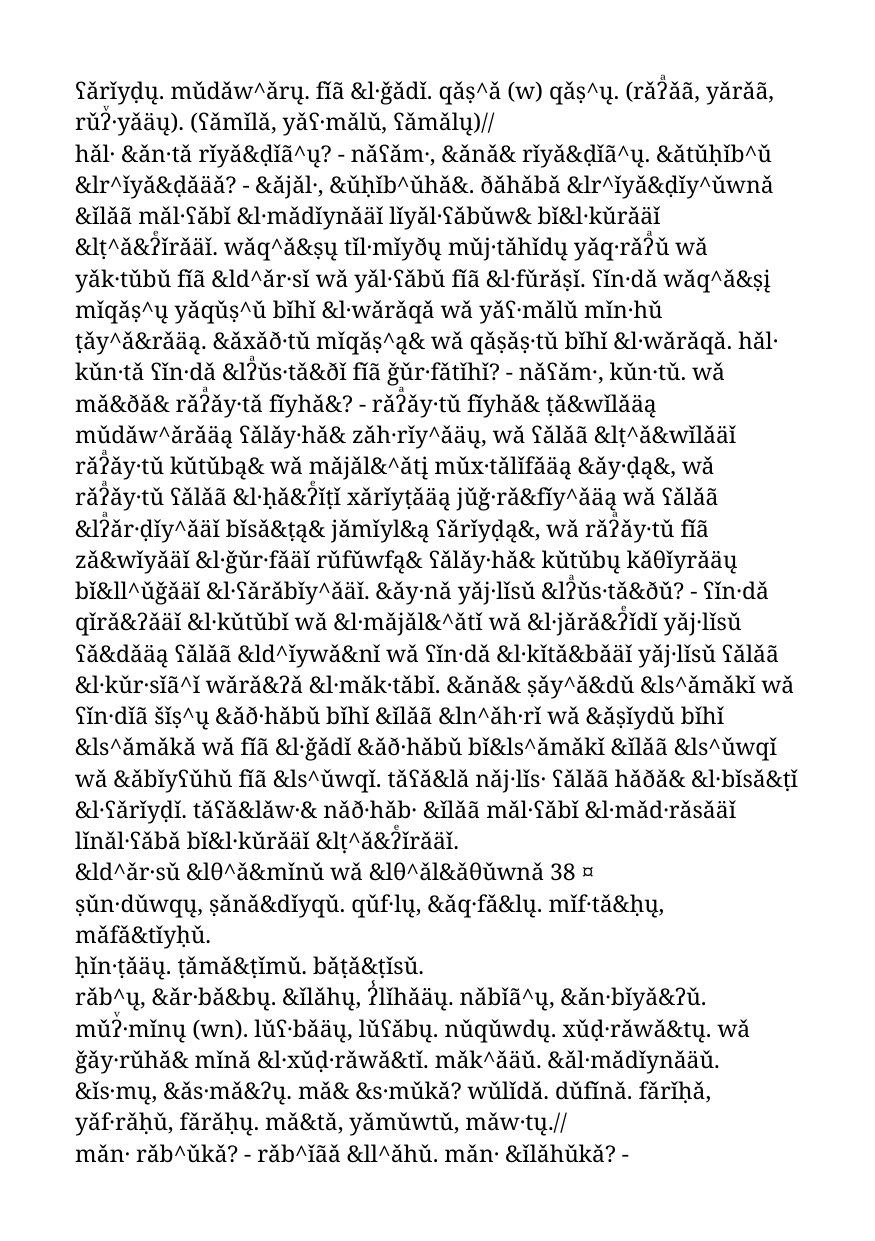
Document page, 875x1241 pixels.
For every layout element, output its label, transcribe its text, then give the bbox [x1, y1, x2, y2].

text rǎb^ų, &ǎr·bǎ&bų. &ǐlǎhų, ʔ̾lǐhǎäų. nǎbǐã^ų, &ǎn·bǐyǎ&ʔǔ. mǔʔͮ·mǐnų (wn). lǔʕ·bǎäų, lǔʕǎbų. nǔqǔwdų. xǔḍ·rǎwǎ&tų. wǎ ǧǎy·rǔhǎ& mǐnǎ &l·xǔḍ·rǎwǎ&tǐ. mǎk^ǎäǔ. &ǎl·mǎdǐynǎäǔ. &ǐs·mų, &ǎs·mǎ&ʔų. mǎ& &s·mǔkǎ? wǔlǐdǎ. dǔfǐnǎ. fǎrǐḥǎ, yǎf·rǎḥǔ, fǎrǎḥų. mǎ&tǎ, yǎmǔwtǔ, mǎw·tų.// [75, 981, 799, 1137]
text ḥǐn·ṭǎäų. ṭǎmǎ&ṭǐmǔ. bǎṭǎ&ṭǐsǔ. [75, 950, 799, 981]
text &ld^ǎr·sǔ &lθ^ǎ&mǐnǔ wǎ &lθ^ǎl&ǎθǔwnǎ 38 ¤ [75, 856, 799, 887]
text mǎn· rǎb^ǔkǎ? - rǎb^ǐãǎ &ll^ǎhǔ. mǎn· &ǐlǎhǔkǎ? [75, 1137, 799, 1169]
text hǎl· &ǎn·tǎ rǐyǎ&ḍǐã^ų? - nǎʕǎm·, &ǎnǎ& rǐyǎ&ḍǐã^ų. &ǎtǔḥǐb^ǔ &lr^ǐyǎ&ḍǎäǎ? - &ǎjǎl·, &ǔḥǐb^ǔhǎ&. ðǎhǎbǎ &lr^ǐyǎ&ḍǐy^ǔwnǎ &ǐlǎã mǎl·ʕǎbǐ &l·mǎdǐynǎäǐ lǐyǎl·ʕǎbǔw& bǐ&l·kǔrǎäǐ &lṭ^ǎ&ʔͤǐrǎäǐ. wǎq^ǎ&ṣų tǐl·mǐyðų mǔj·tǎhǐdų yǎq·rǎʔͣǔ wǎ yǎk·tǔbǔ fǐã &ld^ǎr·sǐ wǎ yǎl·ʕǎbǔ fǐã &l·fǔrǎṣǐ. ʕǐn·dǎ wǎq^ǎ&ṣį mǐqǎṣ^ų yǎqǔṣ^ǔ bǐhǐ &l·wǎrǎqǎ wǎ yǎʕ·mǎlǔ mǐn·hǔ ṭǎy^ǎ&rǎäą. &ǎxǎð·tǔ mǐqǎṣ^ą& wǎ qǎṣǎṣ·tǔ bǐhǐ &l·wǎrǎqǎ. hǎl· kǔn·tǎ ʕǐn·dǎ &lʔͣǔs·tǎ&ðǐ fǐã ǧǔr·fǎtǐhǐ? - nǎʕǎm·, kǔn·tǔ. wǎ mǎ&ðǎ& rǎʔͣǎy·tǎ fǐyhǎ&? - rǎʔͣǎy·tǔ fǐyhǎ& ṭǎ&wǐlǎäą mǔdǎw^ǎrǎäą ʕǎlǎy·hǎ& zǎh·rǐy^ǎäų, wǎ ʕǎlǎã &lṭ^ǎ&wǐlǎäǐ rǎʔͣǎy·tǔ kǔtǔbą& wǎ mǎjǎl&^ǎtį mǔx·tǎlǐfǎäą &ǎy·ḍą&, wǎ rǎʔͣǎy·tǔ ʕǎlǎã &l·ḥǎ&ʔͤǐṭǐ xǎrǐyṭǎäą jǔǧ·rǎ&fǐy^ǎäą wǎ ʕǎlǎã &lʔͣǎr·ḍǐy^ǎäǐ bǐsǎ&ṭą& jǎmǐyl&ą ʕǎrǐyḍą&, wǎ rǎʔͣǎy·tǔ fǐã zǎ&wǐyǎäǐ &l·ǧǔr·fǎäǐ rǔfǔwfą& ʕǎlǎy·hǎ& kǔtǔbų kǎθǐyrǎäų bǐ&ll^ǔǧǎäǐ &l·ʕǎrǎbǐy^ǎäǐ. &ǎy·nǎ yǎj·lǐsǔ &lʔͣǔs·tǎ&ðǔ? - ʕǐn·dǎ qǐrǎ&ʔǎäǐ &l·kǔtǔbǐ wǎ &l·mǎjǎl&^ǎtǐ wǎ &l·jǎrǎ&ʔͤǐdǐ yǎj·lǐsǔ ʕǎ&dǎäą ʕǎlǎã &ld^ǐywǎ&nǐ wǎ ʕǐn·dǎ &l·kǐtǎ&bǎäǐ yǎj·lǐsǔ ʕǎlǎã &l·kǔr·sǐã^ǐ wǎrǎ&ʔǎ &l·mǎk·tǎbǐ. &ǎnǎ& ṣǎy^ǎ&dǔ &ls^ǎmǎkǐ wǎ ʕǐn·dǐã šǐṣ^ų &ǎð·hǎbǔ bǐhǐ &ǐlǎã &ln^ǎh·rǐ wǎ &ǎṣǐydǔ bǐhǐ &ls^ǎmǎkǎ wǎ fǐã &l·ǧǎdǐ &ǎð·hǎbǔ bǐ&ls^ǎmǎkǐ &ǐlǎã &ls^ǔwqǐ wǎ &ǎbǐyʕǔhǔ fǐã &ls^ǔwqǐ. tǎʕǎ&lǎ nǎj·lǐs· ʕǎlǎã hǎðǎ& &l·bǐsǎ&ṭǐ &l·ʕǎrǐyḍǐ. tǎʕǎ&lǎw·& nǎð·hǎb· &ǐlǎã mǎl·ʕǎbǐ &l·mǎd·rǎsǎäǐ lǐnǎl·ʕǎbǎ bǐ&l·kǔrǎäǐ &lṭ^ǎ&ʔͤǐrǎäǐ. [75, 137, 799, 856]
text ṣǔn·dǔwqų, ṣǎnǎ&dǐyqǔ. qǔf·lų, &ǎq·fǎ&lų. mǐf·tǎ&ḥų, mǎfǎ&tǐyḥǔ. [75, 887, 799, 950]
text ʕǎrǐyḍų. mǔdǎw^ǎrų. fǐã &l·ǧǎdǐ. qǎṣ^ǎ (w) qǎṣ^ų. (rǎʔͣǎã, yǎrǎã, rǔʔͮ·yǎäų). (ʕǎmǐlǎ, yǎʕ·mǎlǔ, ʕǎmǎlų)// [75, 75, 799, 137]
